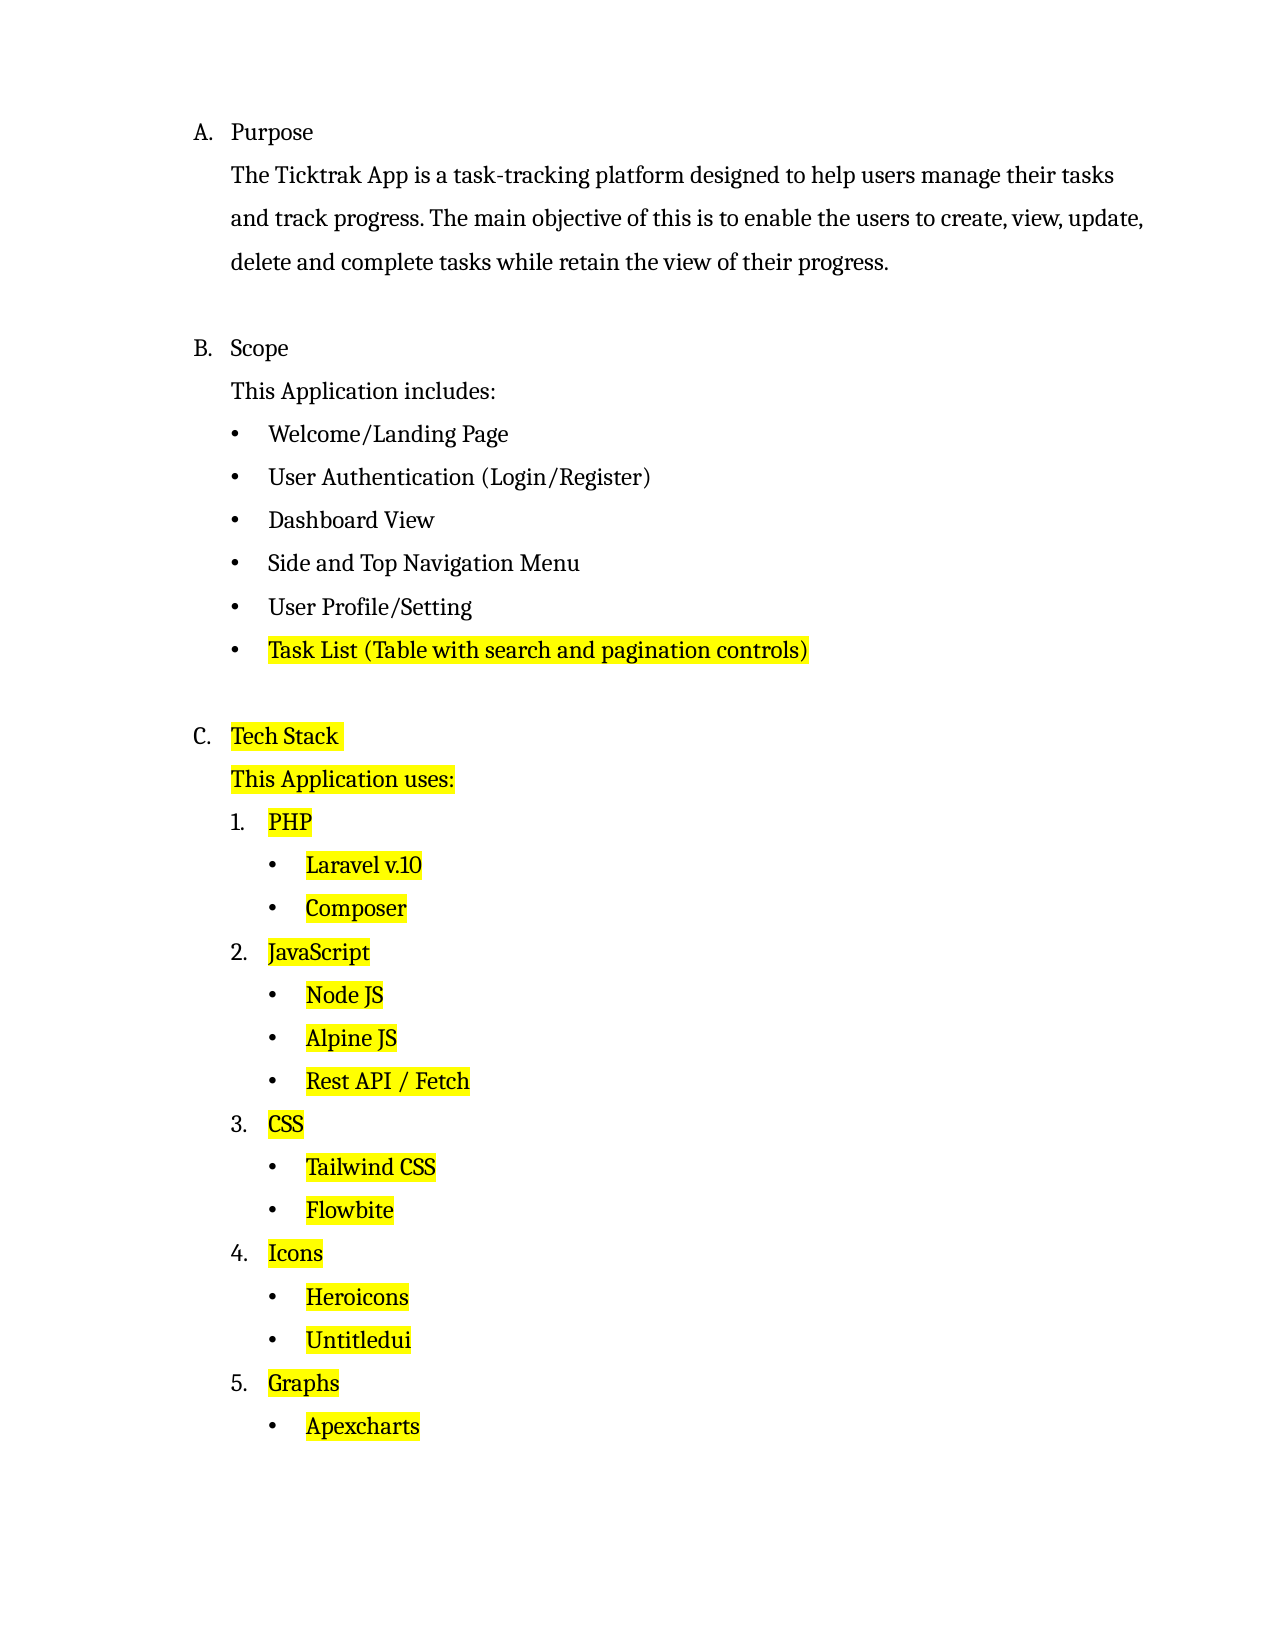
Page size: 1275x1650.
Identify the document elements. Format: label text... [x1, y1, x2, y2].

list Heroicons [268, 1282, 1157, 1311]
list This Application includes: [193, 377, 1157, 406]
list PHP [231, 808, 1157, 837]
list Alpine JS [268, 1024, 1157, 1052]
list This Application uses: [193, 765, 1157, 794]
list Dashboard View [231, 506, 1157, 535]
list Apexcharts [268, 1412, 1157, 1441]
list Welcome/Landing Page [231, 420, 1157, 449]
list Icons [231, 1239, 1157, 1268]
list Graphs [231, 1369, 1157, 1397]
list The Ticktrak App is a task-tracking platform designed to help users manage their tasks and track progress. The main objective of this is to enable the users to create, view, update, delete and complete tasks while retain the view of their progress. [193, 161, 1157, 276]
list Tailwind CSS [268, 1153, 1157, 1182]
list Untitledui [268, 1326, 1157, 1354]
list Laravel v.10 [268, 851, 1157, 880]
list User Profile/Setting [231, 592, 1157, 621]
list JavaScript [231, 937, 1157, 966]
list Purpose [193, 118, 1157, 147]
list User Authentication (Login/Register) [231, 463, 1157, 492]
list Side and Top Navigation Menu [231, 549, 1157, 578]
list Composer [268, 894, 1157, 923]
list Scope [193, 334, 1157, 362]
list Flowbite [268, 1196, 1157, 1225]
list Node JS [268, 981, 1157, 1009]
list Rest API / Fetch [268, 1067, 1157, 1096]
list Tech Stack [193, 722, 1157, 751]
list CSS [231, 1110, 1157, 1139]
list Task List (Table with search and pagination controls) [231, 636, 1157, 664]
